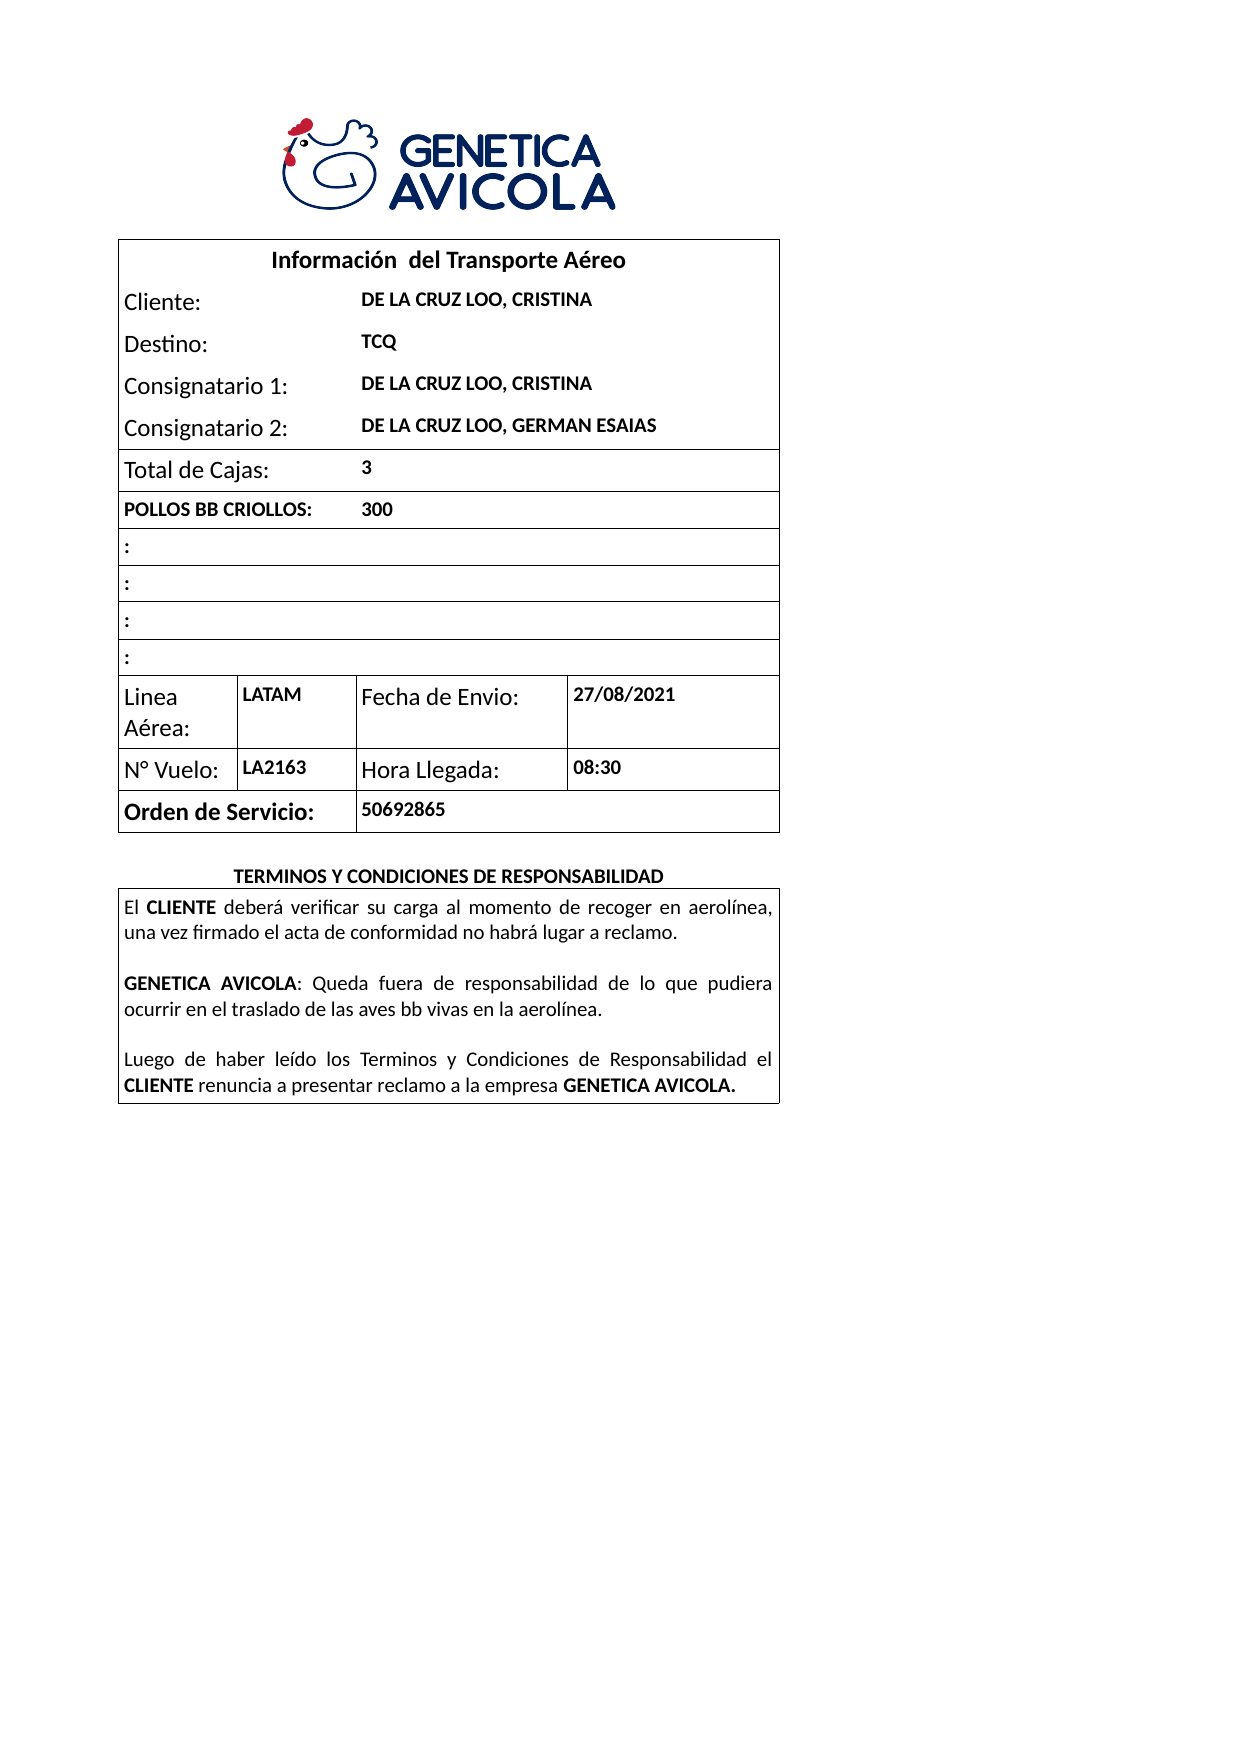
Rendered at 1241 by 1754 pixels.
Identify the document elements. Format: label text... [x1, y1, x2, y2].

picture [282, 118, 616, 210]
table_cell [356, 602, 779, 638]
table_cell Fecha de Envio: [357, 676, 567, 748]
table_cell 3 [356, 450, 779, 491]
table_cell [356, 529, 779, 564]
table_cell Orden de Servicio: [119, 791, 356, 832]
table_cell Consignatario 1: [119, 365, 356, 406]
table_cell 27/08/2021 [568, 676, 779, 748]
table_cell : [119, 602, 356, 638]
table_cell Consignatario 2: [119, 406, 356, 448]
table_cell DE LA CRUZ LOO, GERMAN ESAIAS [356, 406, 779, 448]
table_cell 300 [356, 492, 779, 527]
table_cell [356, 640, 779, 675]
table_cell DE LA CRUZ LOO, CRISTINA [356, 365, 779, 406]
table_cell : [119, 566, 356, 601]
table_cell : [119, 529, 356, 564]
table_cell LA2163 [238, 749, 356, 790]
table_cell TERMINOS Y CONDICIONES DE RESPONSABILIDAD [118, 833, 779, 888]
table_cell : [119, 640, 356, 675]
table_cell POLLOS BB CRIOLLOS: [119, 492, 356, 527]
table_cell N° Vuelo: [119, 749, 237, 790]
table_cell DE LA CRUZ LOO, CRISTINA [356, 281, 779, 322]
table_cell Destino: [119, 323, 356, 364]
table_cell Hora Llegada: [357, 749, 567, 790]
table_header Información del Transporte Aéreo [119, 240, 779, 281]
table_cell El CLIENTE deberá verificar su carga al momento de recoger en aerolínea, una vez firmado el acta de conformidad no habrá lugar a reclamo. GENETICA AVICOLA: Queda fuera de responsabilidad de lo que pudiera ocurrir en el traslado de las aves bb vivas en la aerolínea. Luego de haber leído los Terminos y Condiciones de Responsabilidad el CLIENTE renuncia a presentar reclamo a la empresa GENETICA AVICOLA. [119, 889, 779, 1103]
table_cell 08:30 [568, 749, 779, 790]
table_cell Cliente: [119, 281, 356, 322]
table_cell TCQ [356, 323, 779, 364]
table_cell [356, 566, 779, 601]
table_cell Total de Cajas: [119, 450, 356, 491]
table_cell LATAM [238, 676, 356, 748]
table_cell 50692865 [357, 791, 779, 832]
table_cell Linea Aérea: [119, 676, 237, 748]
